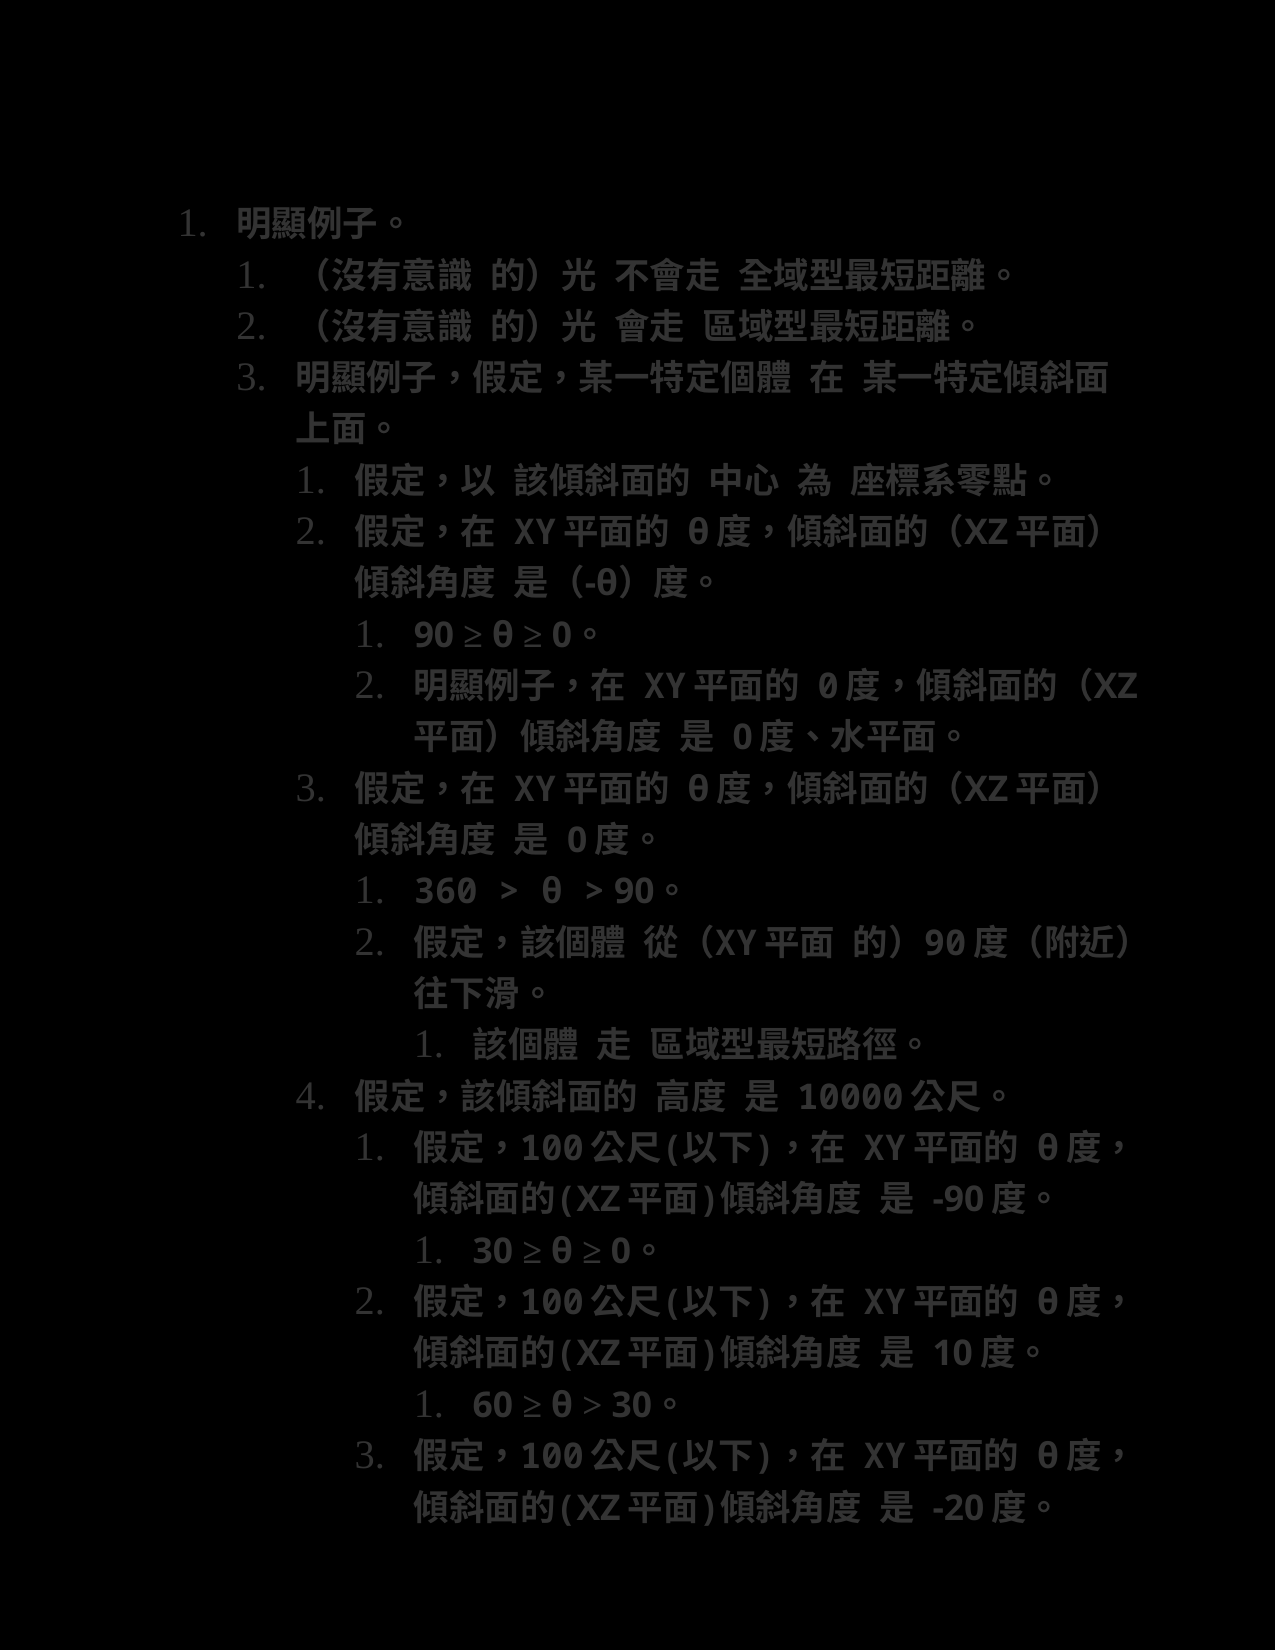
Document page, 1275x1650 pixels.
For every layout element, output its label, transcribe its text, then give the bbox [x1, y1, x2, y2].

list 該個體 走 區域型最短路徑。 [413, 1017, 1157, 1068]
list 360 > θ > 90。 [354, 863, 1157, 914]
list 30 ≥ θ ≥ 0。 [413, 1222, 1157, 1273]
list 明顯例子，假定，某一特定個體 在 某一特定傾斜面 上面。 [236, 349, 1157, 452]
list 明顯例子。 [177, 196, 1157, 247]
list 明顯例子，在 XY平面的 0度，傾斜面的（XZ平面）傾斜角度 是 0度、水平面。 [354, 657, 1157, 760]
list 假定，該傾斜面的 高度 是 10000公尺。 [295, 1068, 1157, 1119]
list 假定，100公尺(以下)，在 XY平面的 θ度，傾斜面的(XZ平面)傾斜角度 是 -20度。 [354, 1427, 1157, 1530]
list 90 ≥ θ ≥ 0。 [354, 606, 1157, 657]
list 假定，在 XY平面的 θ度，傾斜面的（XZ平面）傾斜角度 是 0度。 [295, 760, 1157, 863]
list （沒有意識 的）光 會走 區域型最短距離。 [236, 298, 1157, 349]
list 假定，100公尺(以下)，在 XY平面的 θ度，傾斜面的(XZ平面)傾斜角度 是 -90度。 [354, 1119, 1157, 1222]
list 假定，該個體 從（XY平面 的）90度（附近）往下滑。 [354, 914, 1157, 1017]
list 假定，100公尺(以下)，在 XY平面的 θ度，傾斜面的(XZ平面)傾斜角度 是 10度。 [354, 1273, 1157, 1376]
list 假定，在 XY平面的 θ度，傾斜面的（XZ平面）傾斜角度 是（-θ）度。 [295, 503, 1157, 606]
list （沒有意識 的）光 不會走 全域型最短距離。 [236, 247, 1157, 298]
list 60 ≥ θ > 30。 [413, 1376, 1157, 1427]
list 假定，以 該傾斜面的 中心 為 座標系零點。 [295, 452, 1157, 503]
